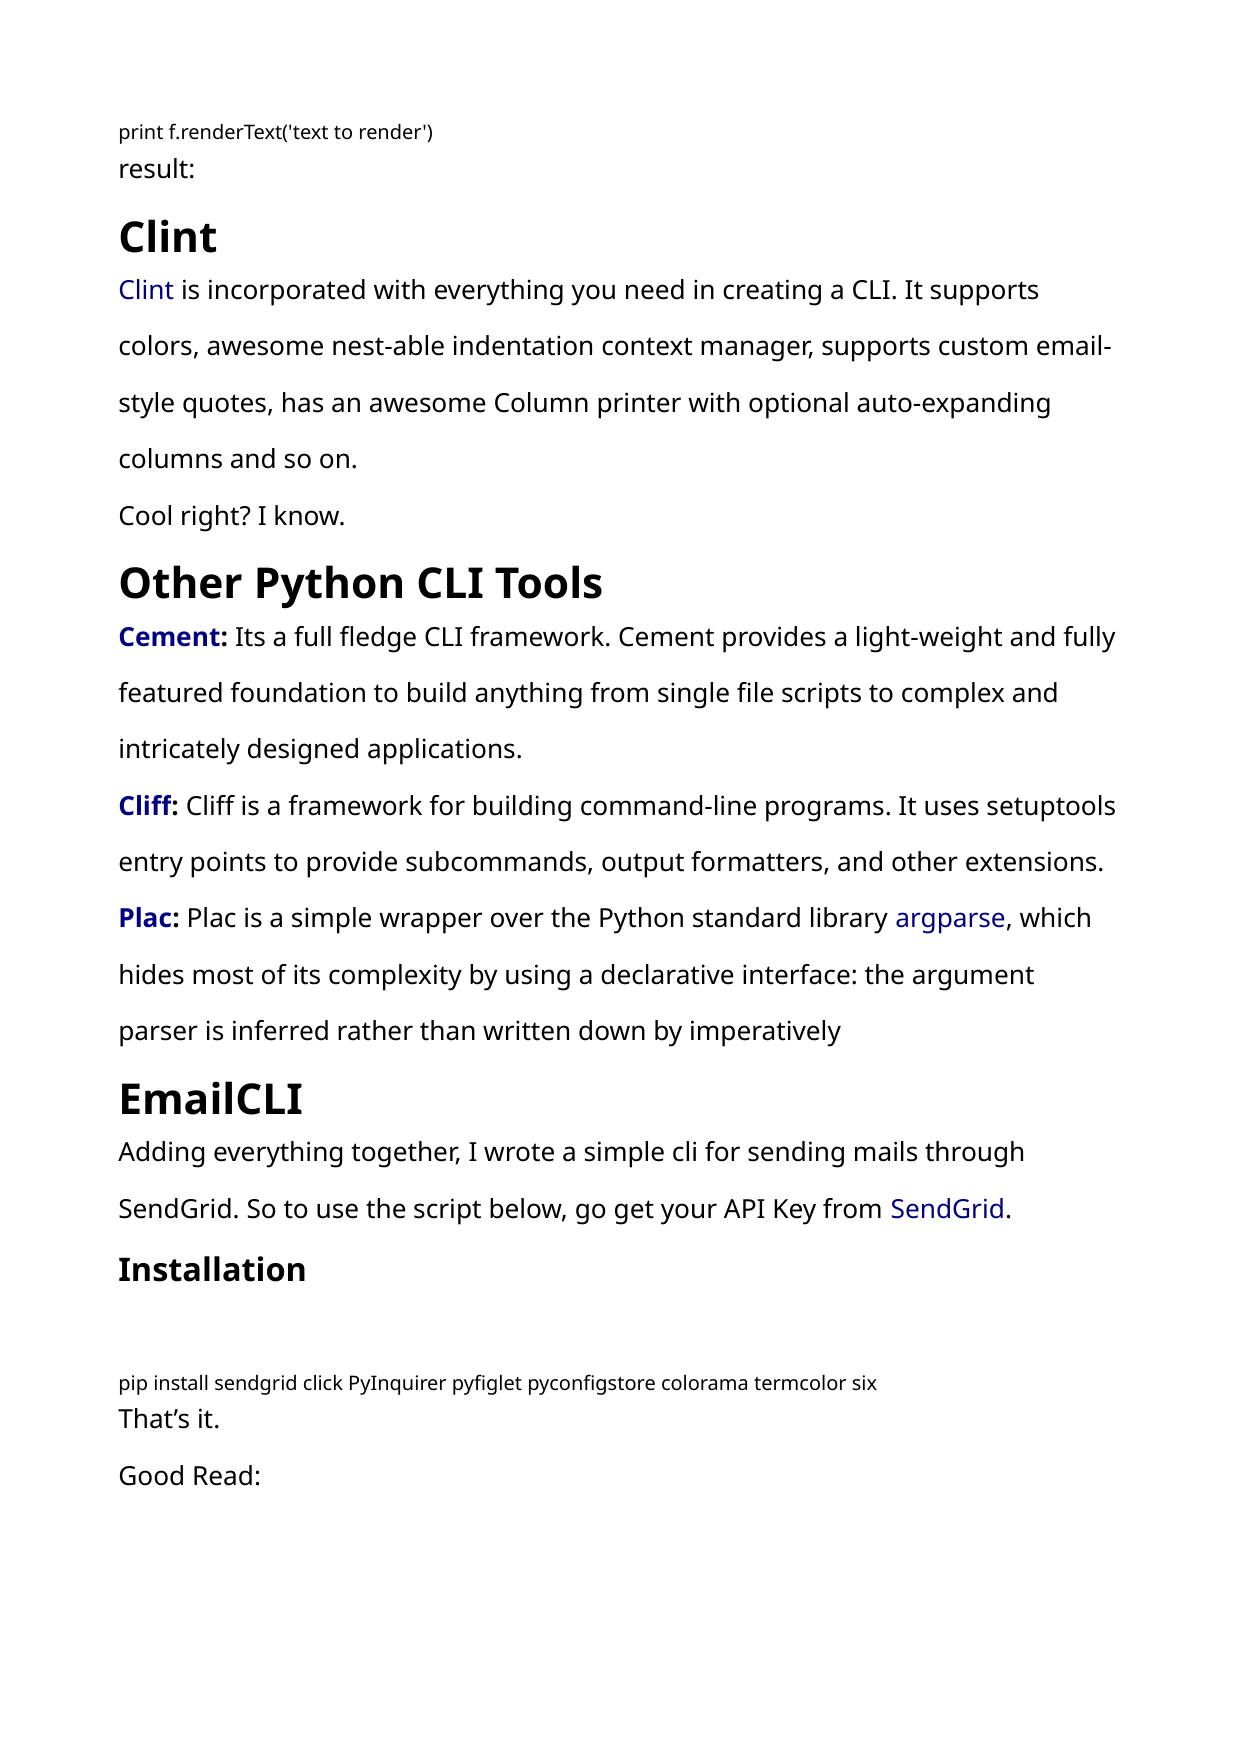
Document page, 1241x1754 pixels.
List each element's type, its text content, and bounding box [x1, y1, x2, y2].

subtitle Installation [118, 1246, 1122, 1291]
subtitle Other Python CLI Tools [118, 553, 1122, 611]
text That’s it. [118, 1401, 1122, 1436]
text Cool right? I know. [118, 497, 1122, 533]
text Plac: Plac is a simple wrapper over the Python standard library argparse, which hides most of its complexity by using a declarative interface: the argument parser is inferred rather than written down by imperatively [118, 900, 1122, 1048]
subtitle EmailCLI [118, 1069, 1122, 1127]
text print f.renderText('text to render') [118, 118, 1122, 145]
text Cliff: Cliff is a framework for building command-line programs. It uses setuptools entry points to provide subcommands, output formatters, and other extensions. [118, 787, 1122, 879]
subtitle Clint [118, 207, 1122, 264]
text Cement: Its a full fledge CLI framework. Cement provides a light-weight and fully featured foundation to build anything from single file scripts to complex and intricately designed applications. [118, 618, 1122, 766]
text Adding everything together, I wrote a simple cli for sending mails through SendGrid. So to use the script below, go get your API Key from SendGrid. [118, 1134, 1122, 1226]
text pip install sendgrid click PyInquirer pyfiglet pyconfigstore colorama termcolor six [118, 1368, 1122, 1396]
text Clint is incorporated with everything you need in creating a CLI. It supports colors, awesome nest-able indentation context manager, supports custom email-style quotes, has an awesome Column printer with optional auto-expanding columns and so on. [118, 271, 1122, 476]
text result: [118, 150, 1122, 186]
text Good Read: [118, 1457, 1122, 1493]
